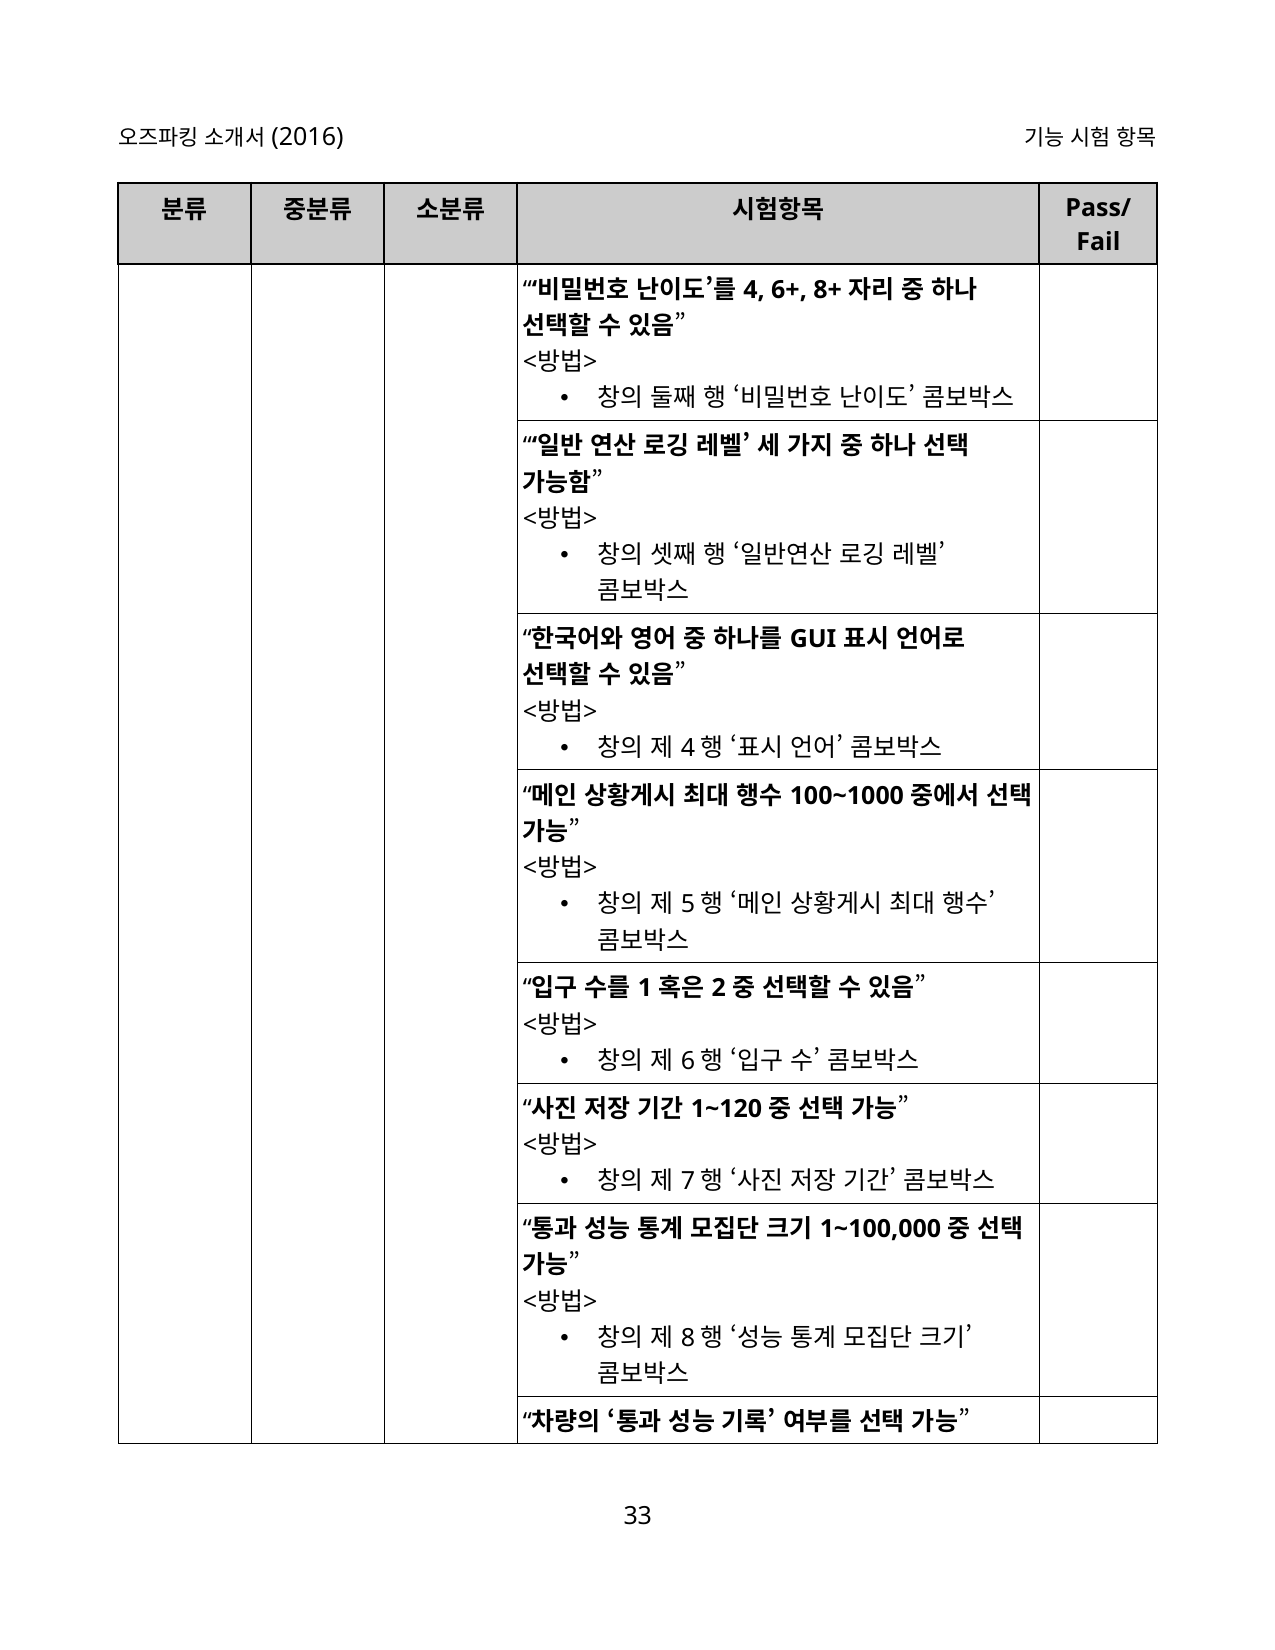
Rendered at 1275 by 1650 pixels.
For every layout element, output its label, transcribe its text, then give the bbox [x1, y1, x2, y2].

table_cell [1040, 1397, 1157, 1443]
table_cell [1040, 614, 1157, 769]
table_cell [1040, 265, 1157, 420]
table_cell [1040, 1204, 1157, 1396]
table_header 시험항목 [518, 184, 1038, 263]
table_header 분류 [119, 184, 250, 263]
table_cell “입구 수를 1 혹은 2 중 선택할 수 있음” <방법> 창의 제 6행 ‘입구 수’ 콤보박스 [518, 963, 1039, 1082]
table_cell [385, 265, 517, 1443]
table_header 중분류 [252, 184, 383, 263]
table_cell [1040, 963, 1157, 1082]
table_cell “메인 상황게시 최대 행수 100~1000 중에서 선택 가능” <방법> 창의 제 5행 ‘메인 상황게시 최대 행수’ 콤보박스 [518, 770, 1039, 962]
table_header 소분류 [385, 184, 516, 263]
table_cell [119, 265, 251, 1443]
table_header Pass/Fail [1040, 184, 1156, 263]
table_cell “한국어와 영어 중 하나를 GUI 표시 언어로 선택할 수 있음” <방법> 창의 제 4행 ‘표시 언어’ 콤보박스 [518, 614, 1039, 769]
table_cell [252, 265, 384, 1443]
table_cell “사진 저장 기간 1~120 중 선택 가능” <방법> 창의 제 7행 ‘사진 저장 기간’ 콤보박스 [518, 1084, 1039, 1203]
table_cell “‘비밀번호 난이도’를 4, 6+, 8+ 자리 중 하나 선택할 수 있음” <방법> 창의 둘째 행 ‘비밀번호 난이도’ 콤보박스 [518, 265, 1039, 420]
table_cell “통과 성능 통계 모집단 크기 1~100,000 중 선택 가능” <방법> 창의 제 8행 ‘성능 통계 모집단 크기’ 콤보박스 [518, 1204, 1039, 1396]
table_cell “‘일반 연산 로깅 레벨’ 세 가지 중 하나 선택 가능함” <방법> 창의 셋째 행 ‘일반연산 로깅 레벨’ 콤보박스 [518, 421, 1039, 613]
table_cell [1040, 1084, 1157, 1203]
table_cell [1040, 421, 1157, 613]
table_cell [1040, 770, 1157, 962]
table_cell “차량의 ‘통과 성능 기록’ 여부를 선택 가능” <방법> (창 중앙 우측면)’통과 성능 기록’ 첵크 상자(그리기 9) [518, 1397, 1039, 1443]
